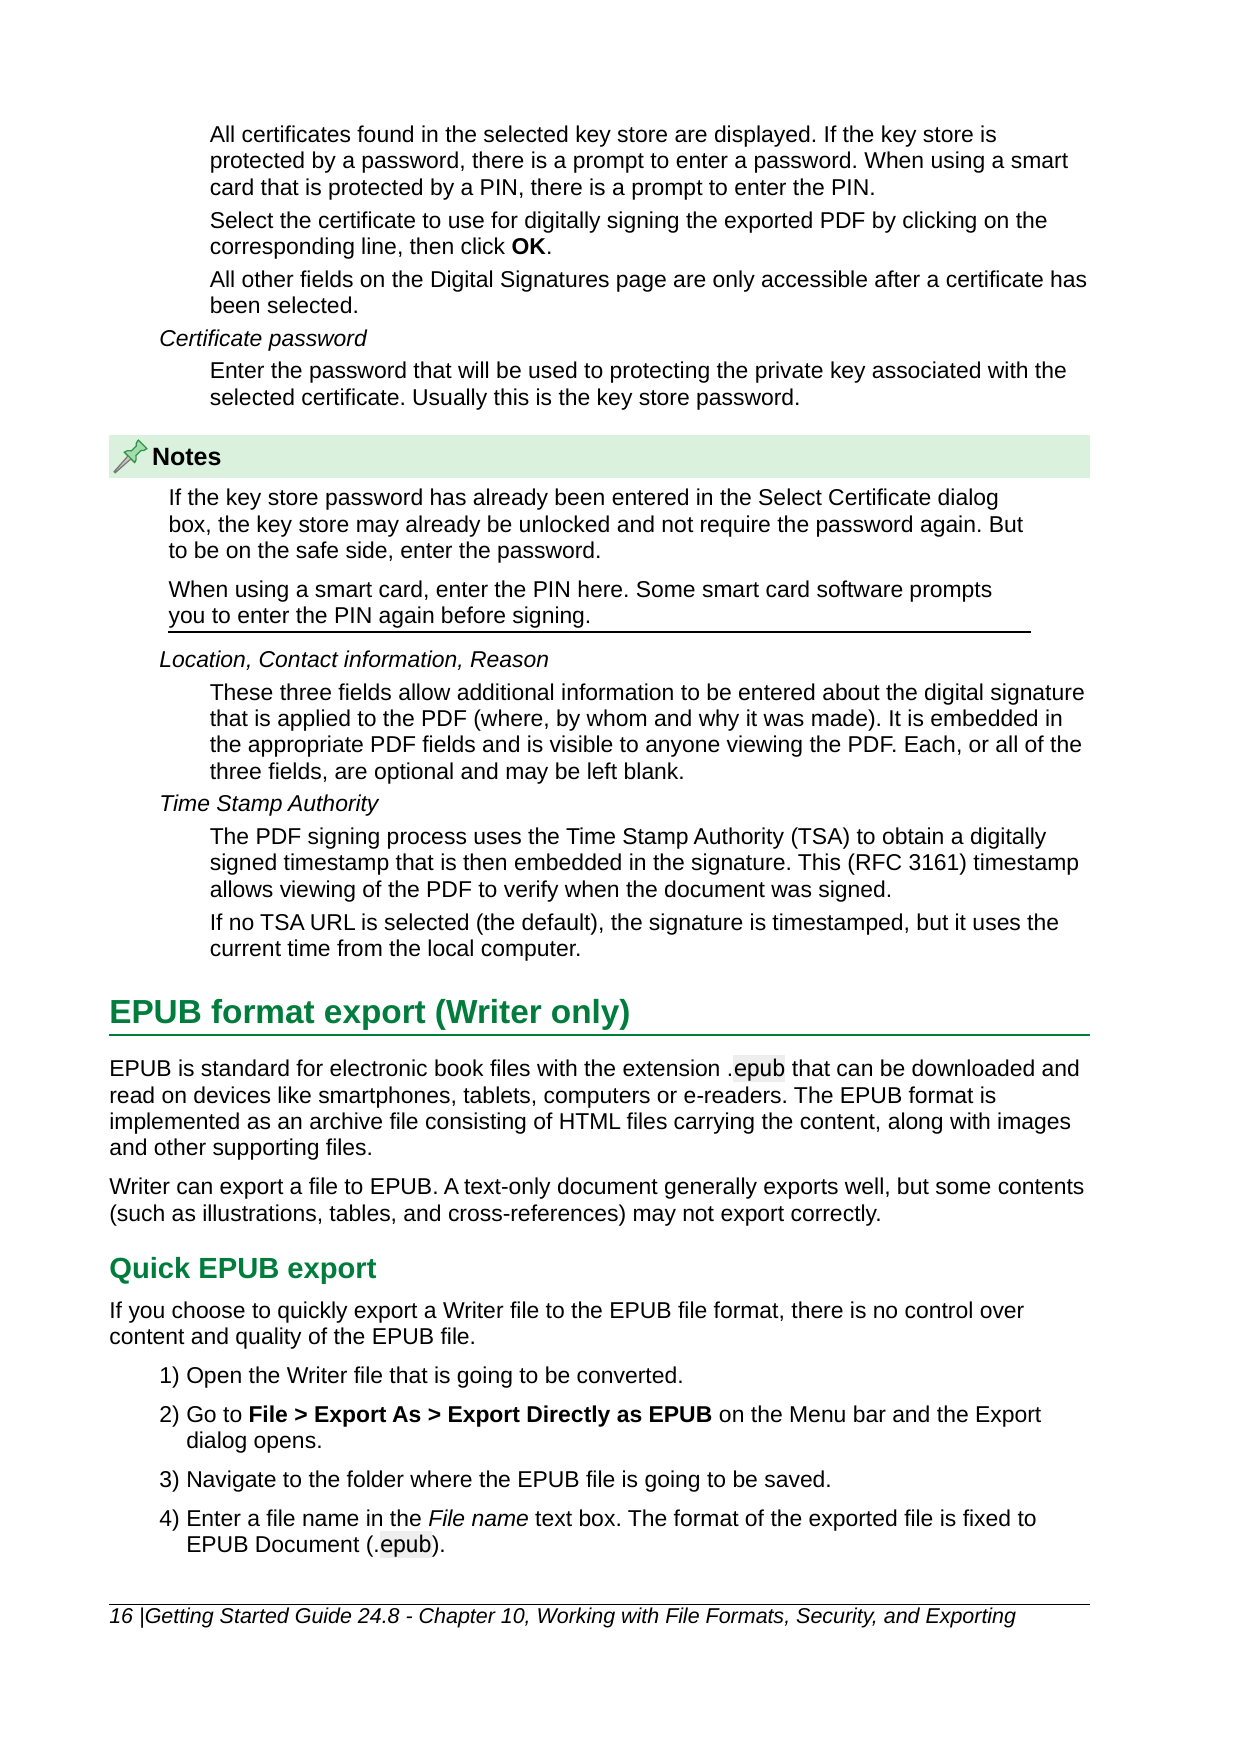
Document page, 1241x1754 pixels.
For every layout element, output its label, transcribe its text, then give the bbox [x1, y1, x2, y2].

list Enter a file name in the File name text box. The format of the exported file is fixed to EPUB Document (.epub). [186, 1505, 1090, 1558]
text Certificate password [159, 325, 1090, 351]
text Select the certificate to use for digitally signing the exported PDF by clicking on the corresponding line, then click OK. [209, 207, 1090, 259]
list Open the Writer file that is going to be converted. [186, 1362, 1090, 1388]
text These three fields allow additional information to be entered about the digital signature that is applied to the PDF (where, by whom and why it was made). It is embedded in the appropriate PDF fields and is visible to anyone viewing the PDF. Each, or all of the three fields, are optional and may be left blank. [209, 678, 1090, 784]
text Writer can export a file to EPUB. A text-only document generally exports well, but some contents (such as illustrations, tables, and cross-references) may not export correctly. [109, 1173, 1090, 1226]
text When using a smart card, enter the PIN here. Some smart card software prompts you to enter the PIN again before signing. [168, 576, 1031, 631]
subtitle EPUB format export (Writer only) [109, 992, 1090, 1034]
list Navigate to the folder where the EPUB file is going to be saved. [186, 1466, 1090, 1492]
text If no TSA URL is selected (the default), the signature is timestamped, but it uses the current time from the local computer. [209, 908, 1090, 961]
text All other fields on the Digital Signatures page are only accessible after a certificate has been selected. [209, 266, 1090, 318]
list Go to File > Export As > Export Directly as EPUB on the Menu bar and the Export dialog opens. [186, 1401, 1090, 1453]
list If you choose to quickly export a Writer file to the EPUB file format, there is no control over content and quality of the EPUB file. [109, 1297, 1090, 1349]
text EPUB is standard for electronic book files with the extension .epub that can be downloaded and read on devices like smartphones, tablets, computers or e-readers. The EPUB format is implemented as an archive file consisting of HTML files carrying the content, along with images and other supporting files. [109, 1055, 1090, 1161]
text The PDF signing process uses the Time Stamp Authority (TSA) to obtain a digitally signed timestamp that is then embedded in the signature. This (RFC 3161) timestamp allows viewing of the PDF to verify when the document was signed. [209, 823, 1090, 902]
text Location, Contact information, Reason [159, 646, 1090, 672]
subtitle Notes [109, 435, 1090, 478]
text Time Stamp Authority [159, 790, 1090, 817]
subtitle Quick EPUB export [109, 1251, 1090, 1284]
text Enter the password that will be used to protecting the private key associated with the selected certificate. Usually this is the key store password. [209, 357, 1090, 410]
text All certificates found in the selected key store are displayed. If the key store is protected by a password, there is a prompt to enter a password. When using a smart card that is protected by a PIN, there is a prompt to enter the PIN. [209, 121, 1090, 200]
text If the key store password has already been entered in the Select Certificate dialog box, the key store may already be unlocked and not require the password again. But to be on the safe side, enter the password. [168, 484, 1031, 563]
